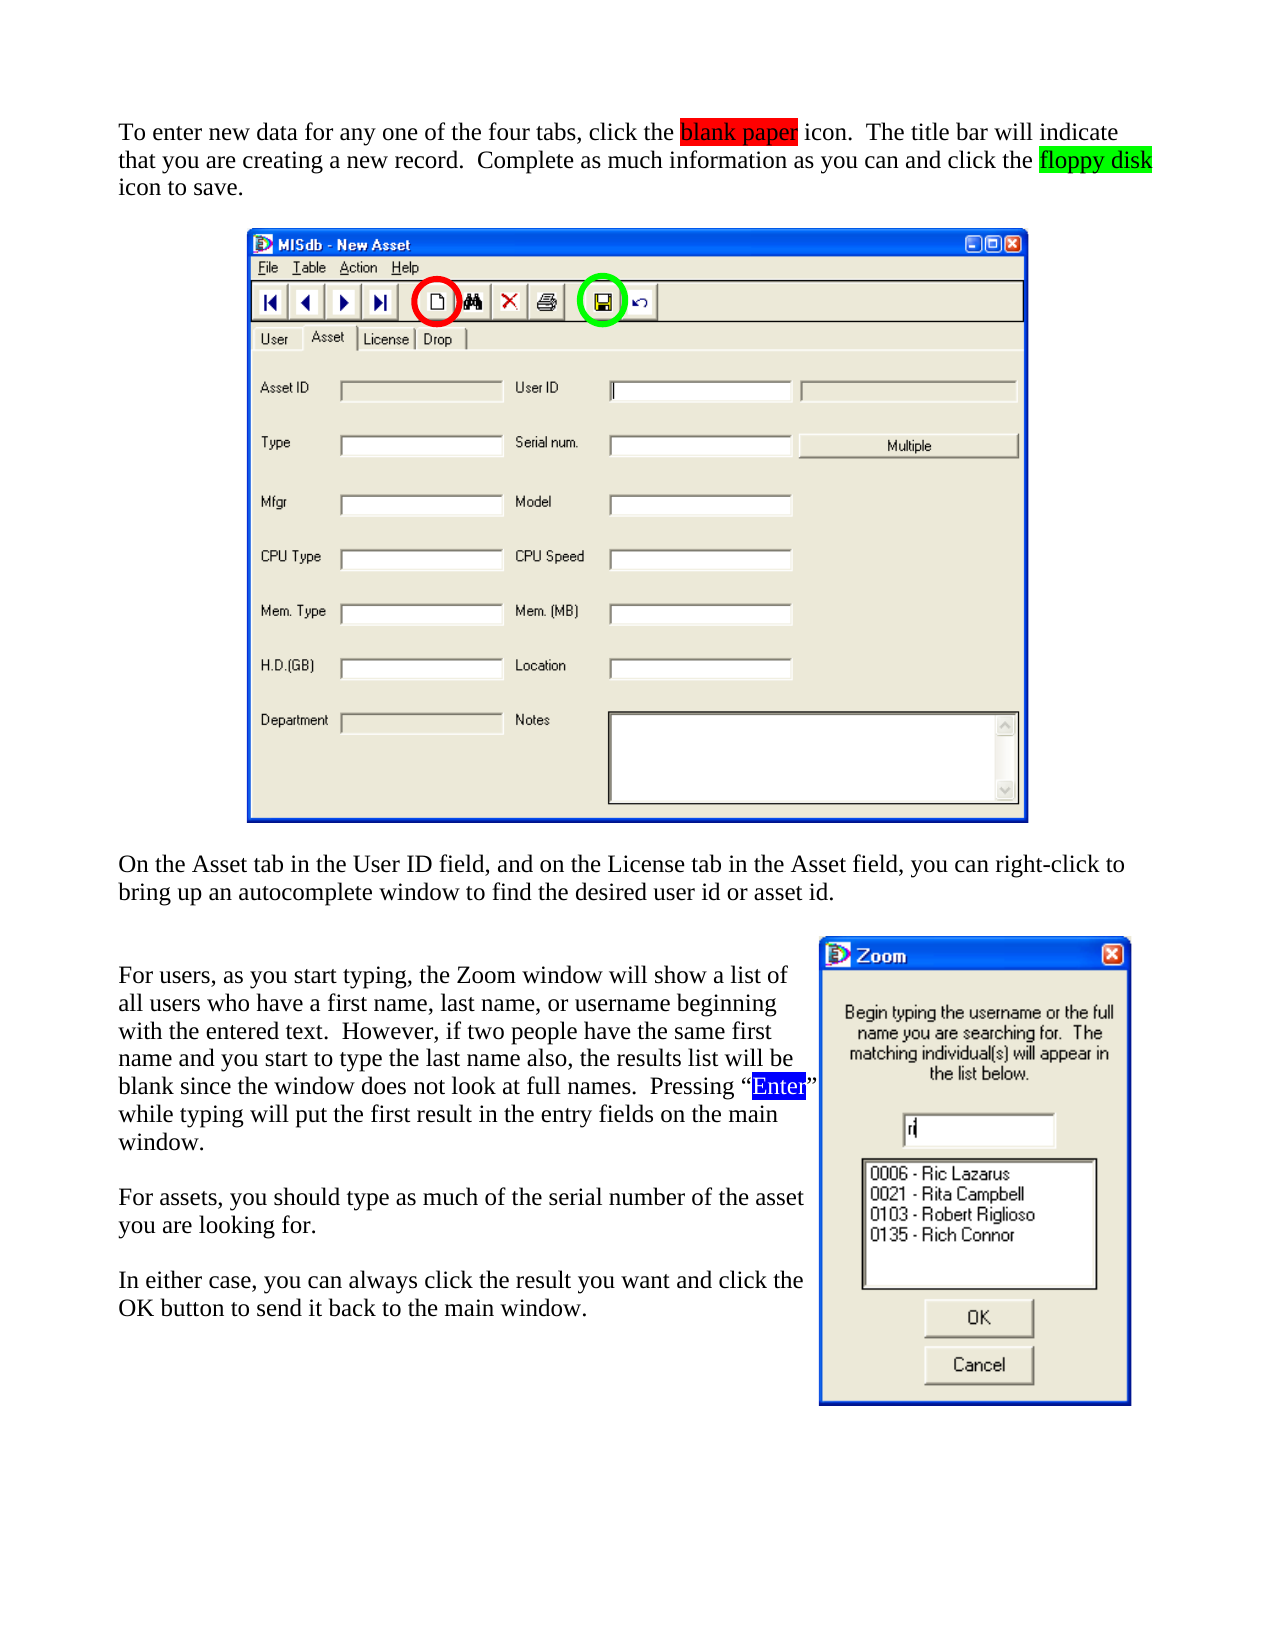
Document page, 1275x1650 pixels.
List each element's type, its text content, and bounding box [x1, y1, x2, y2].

text For assets, you should type as much of the serial number of the asset you are looking for. [118, 1183, 818, 1238]
text For users, as you start typing, the Zoom window will show a list of all users who have a first name, last name, or username beginning with the entered text. However, if two people have the same first name and you start to type the last name also, the results list will be blank since the window does not look at full names. Pressing “Enter” while typing will put the first result in the entry fields on the main window. [118, 961, 818, 1155]
text In either case, you can always click the result you want and click the OK button to send it back to the main window. [118, 1266, 818, 1322]
text To enter new data for any one of the four tabs, click the blank paper icon. The title bar will indicate that you are creating a new record. Complete as much information as you can and click the floppy disk icon to save. [118, 118, 1157, 201]
text On the Asset tab in the User ID field, and on the License tab in the Asset field, you can right-click to bring up an autocomplete window to find the desired user id or asset id. [118, 851, 1157, 906]
picture [246, 228, 1029, 823]
picture [818, 936, 1132, 1406]
